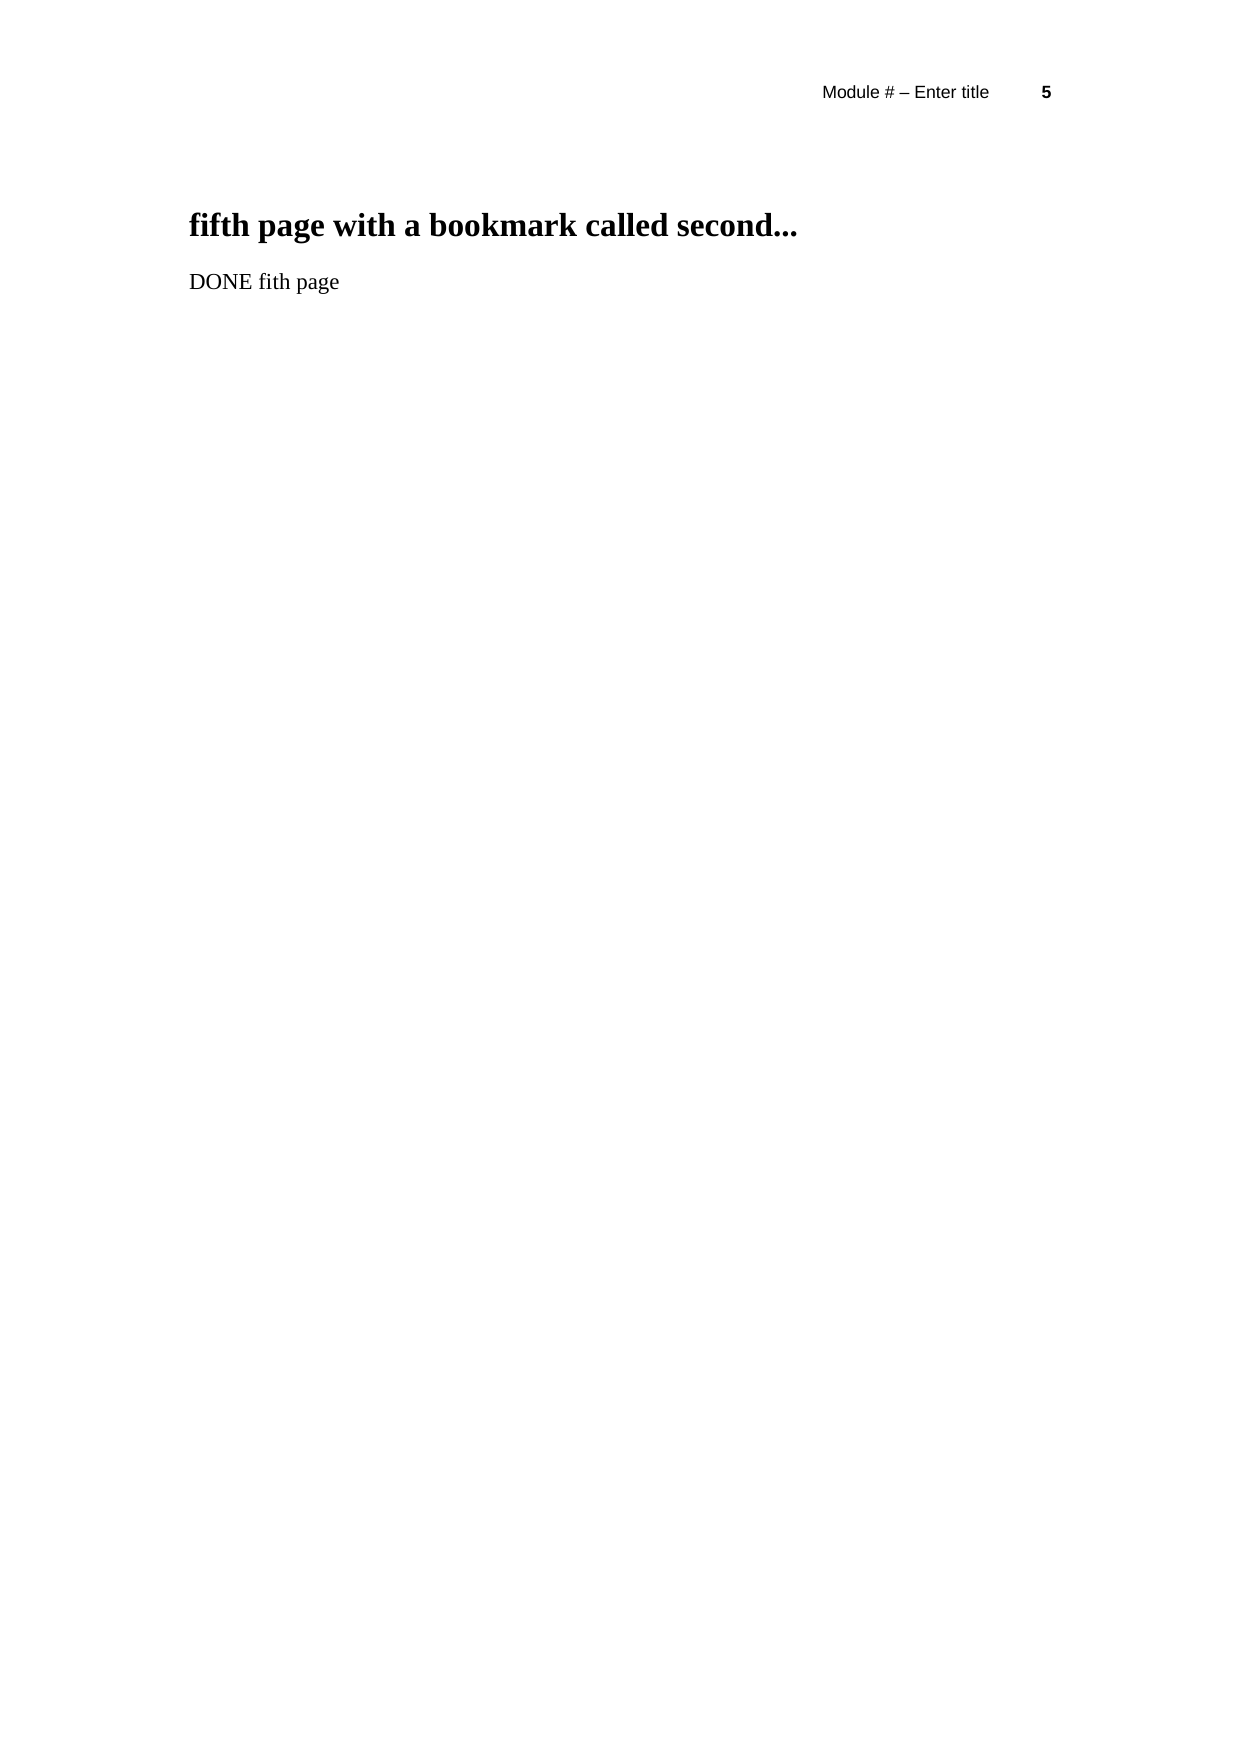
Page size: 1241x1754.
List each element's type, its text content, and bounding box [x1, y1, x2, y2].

text DONE fith page [189, 268, 1051, 294]
text fifth page with a bookmark called second... [189, 207, 1051, 244]
